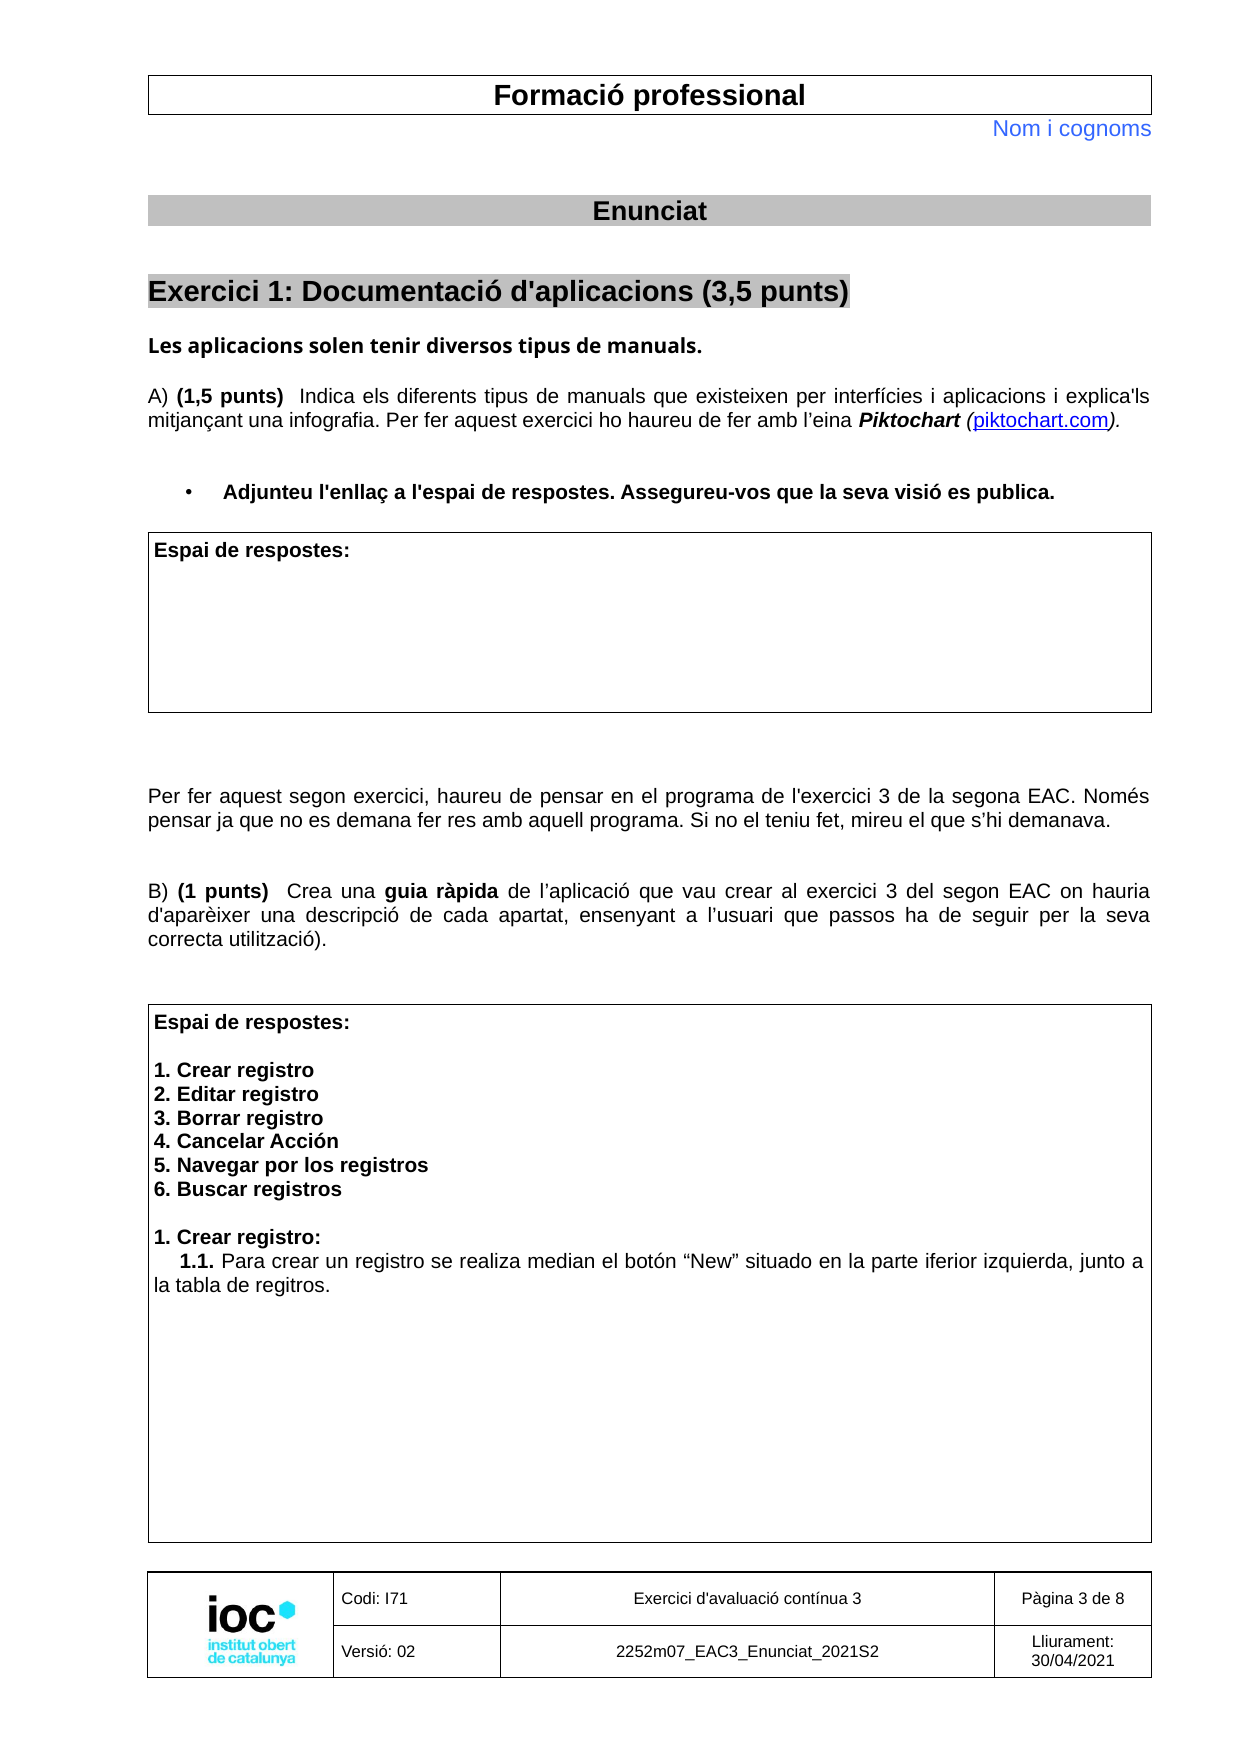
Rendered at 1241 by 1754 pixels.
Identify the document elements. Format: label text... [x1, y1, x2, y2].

text Exercici 1: Documentació d'aplicacions (3,5 punts) [148, 274, 1151, 308]
text B) (1 punts) Crea una guia ràpida de l’aplicació que vau crear al exercici 3 del segon EAC on hauria d'aparèixer una descripció de cada apartat, ensenyant a l’usuari que passos ha de seguir per la seva correcta utilització). [148, 879, 1151, 951]
text Les aplicacions solen tenir diversos tipus de manuals. [148, 332, 1151, 360]
text A) (1,5 punts) Indica els diferents tipus de manuals que existeixen per interfícies i aplicacions i explica'ls mitjançant una infografia. Per fer aquest exercici ho haureu de fer amb l’eina Piktochart (piktochart.com). [148, 384, 1151, 432]
table_header Espai de respostes: [149, 533, 1151, 712]
picture [195, 1581, 309, 1677]
text Enunciat [148, 195, 1151, 226]
text Per fer aquest segon exercici, haureu de pensar en el programa de l'exercici 3 de la segona EAC. Només pensar ja que no es demana fer res amb aquell programa. Si no el teniu fet, mireu el que s’hi demanava. [148, 783, 1151, 831]
list Adjunteu l'enllaç a l'espai de respostes. Assegureu-vos que la seva visió es publica. [185, 480, 1151, 504]
table_header Espai de respostes: 1. Crear registro 2. Editar registro 3. Borrar registro 4. Cancelar Acción 5. Navegar por los registros 6. Buscar registros 1. Crear registro: 1.1. Para crear un registro se realiza median el botón “New” situado en la parte iferior izquierda, junto a la tabla de regitros. [149, 1005, 1151, 1542]
